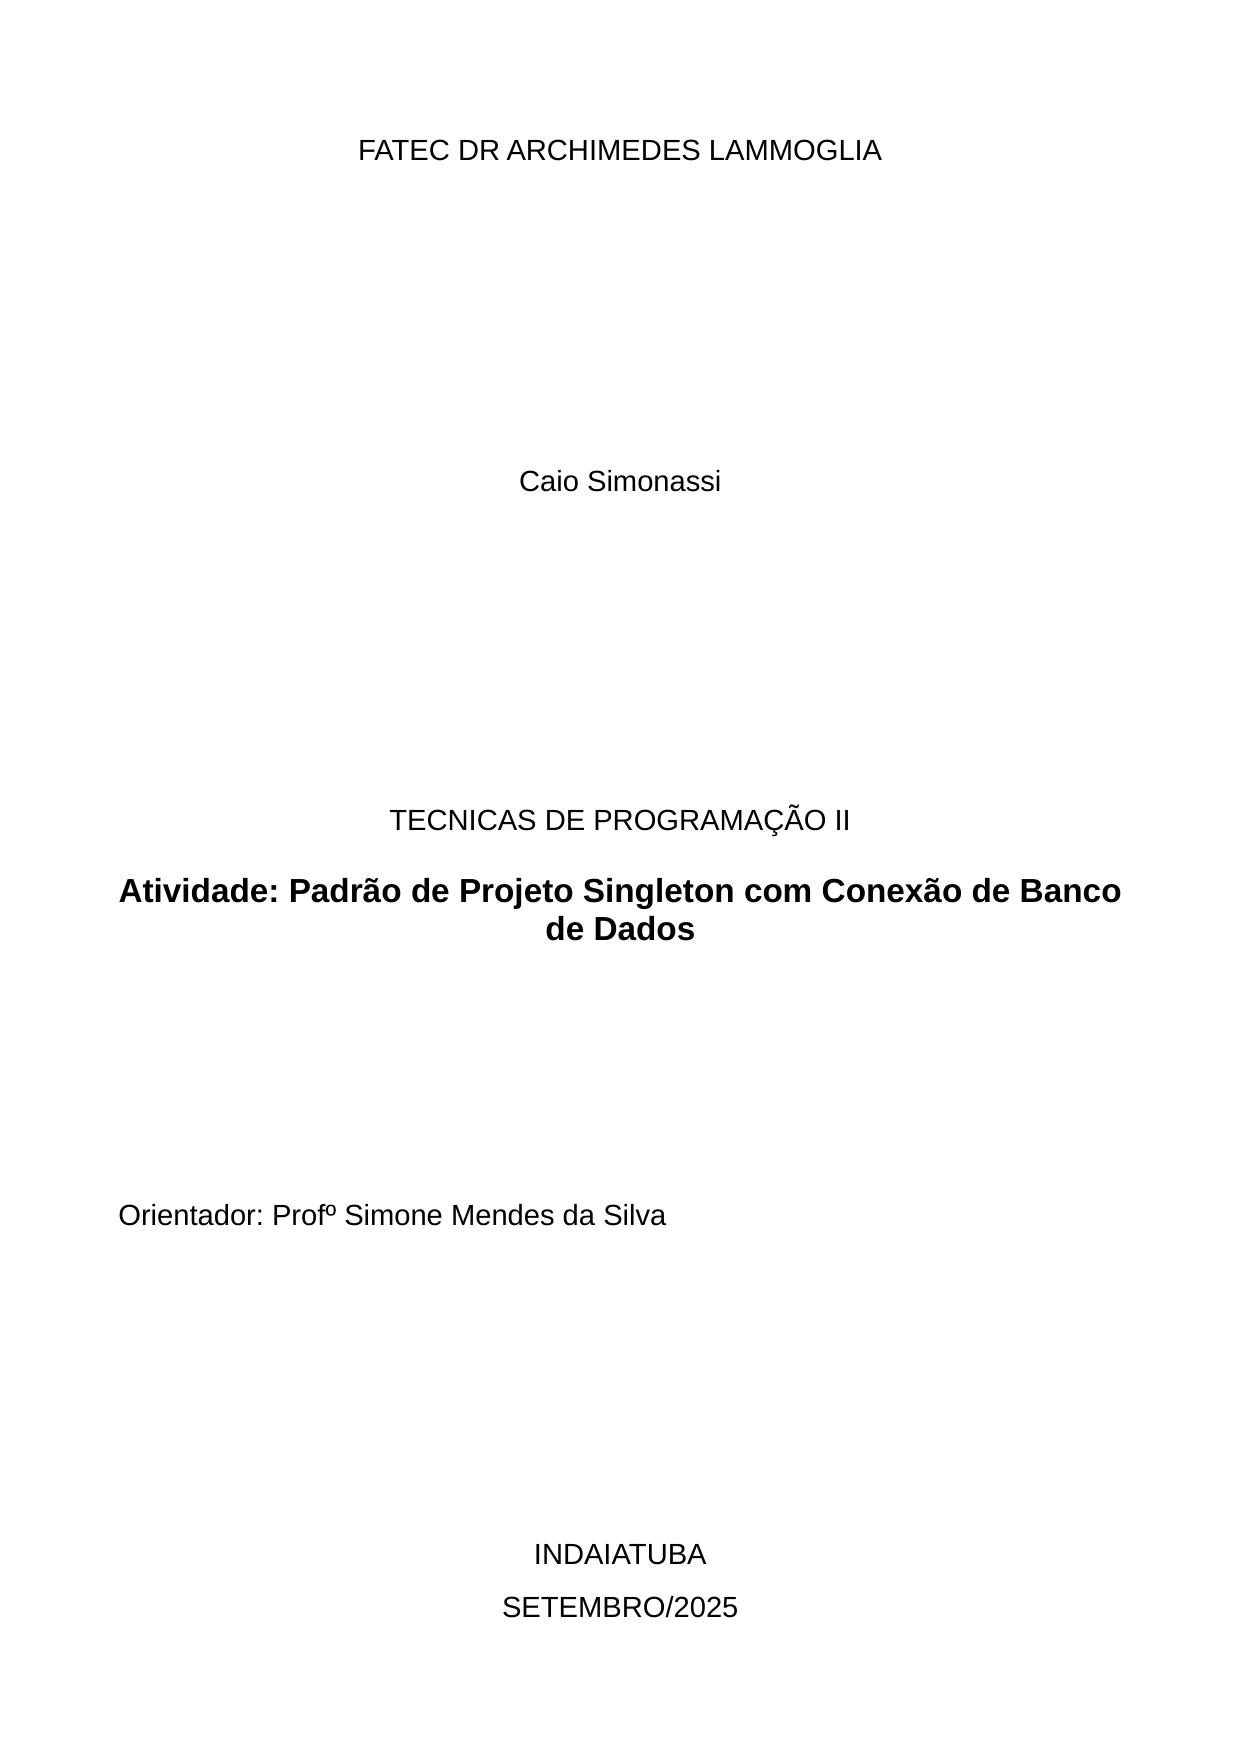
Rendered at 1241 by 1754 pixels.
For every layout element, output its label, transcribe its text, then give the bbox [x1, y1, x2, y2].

subtitle FATEC DR ARCHIMEDES LAMMOGLIA [118, 133, 1122, 166]
text SETEMBRO/2025 [118, 1590, 1122, 1624]
subtitle Atividade: Padrão de Projeto Singleton com Conexão de Banco de Dados [118, 871, 1122, 948]
text Orientador: Profº Simone Mendes da Silva [118, 1198, 1122, 1232]
text Caio Simonassi [118, 464, 1122, 498]
text INDAIATUBA [118, 1537, 1122, 1571]
text TECNICAS DE PROGRAMAÇÃO II [118, 803, 1122, 837]
